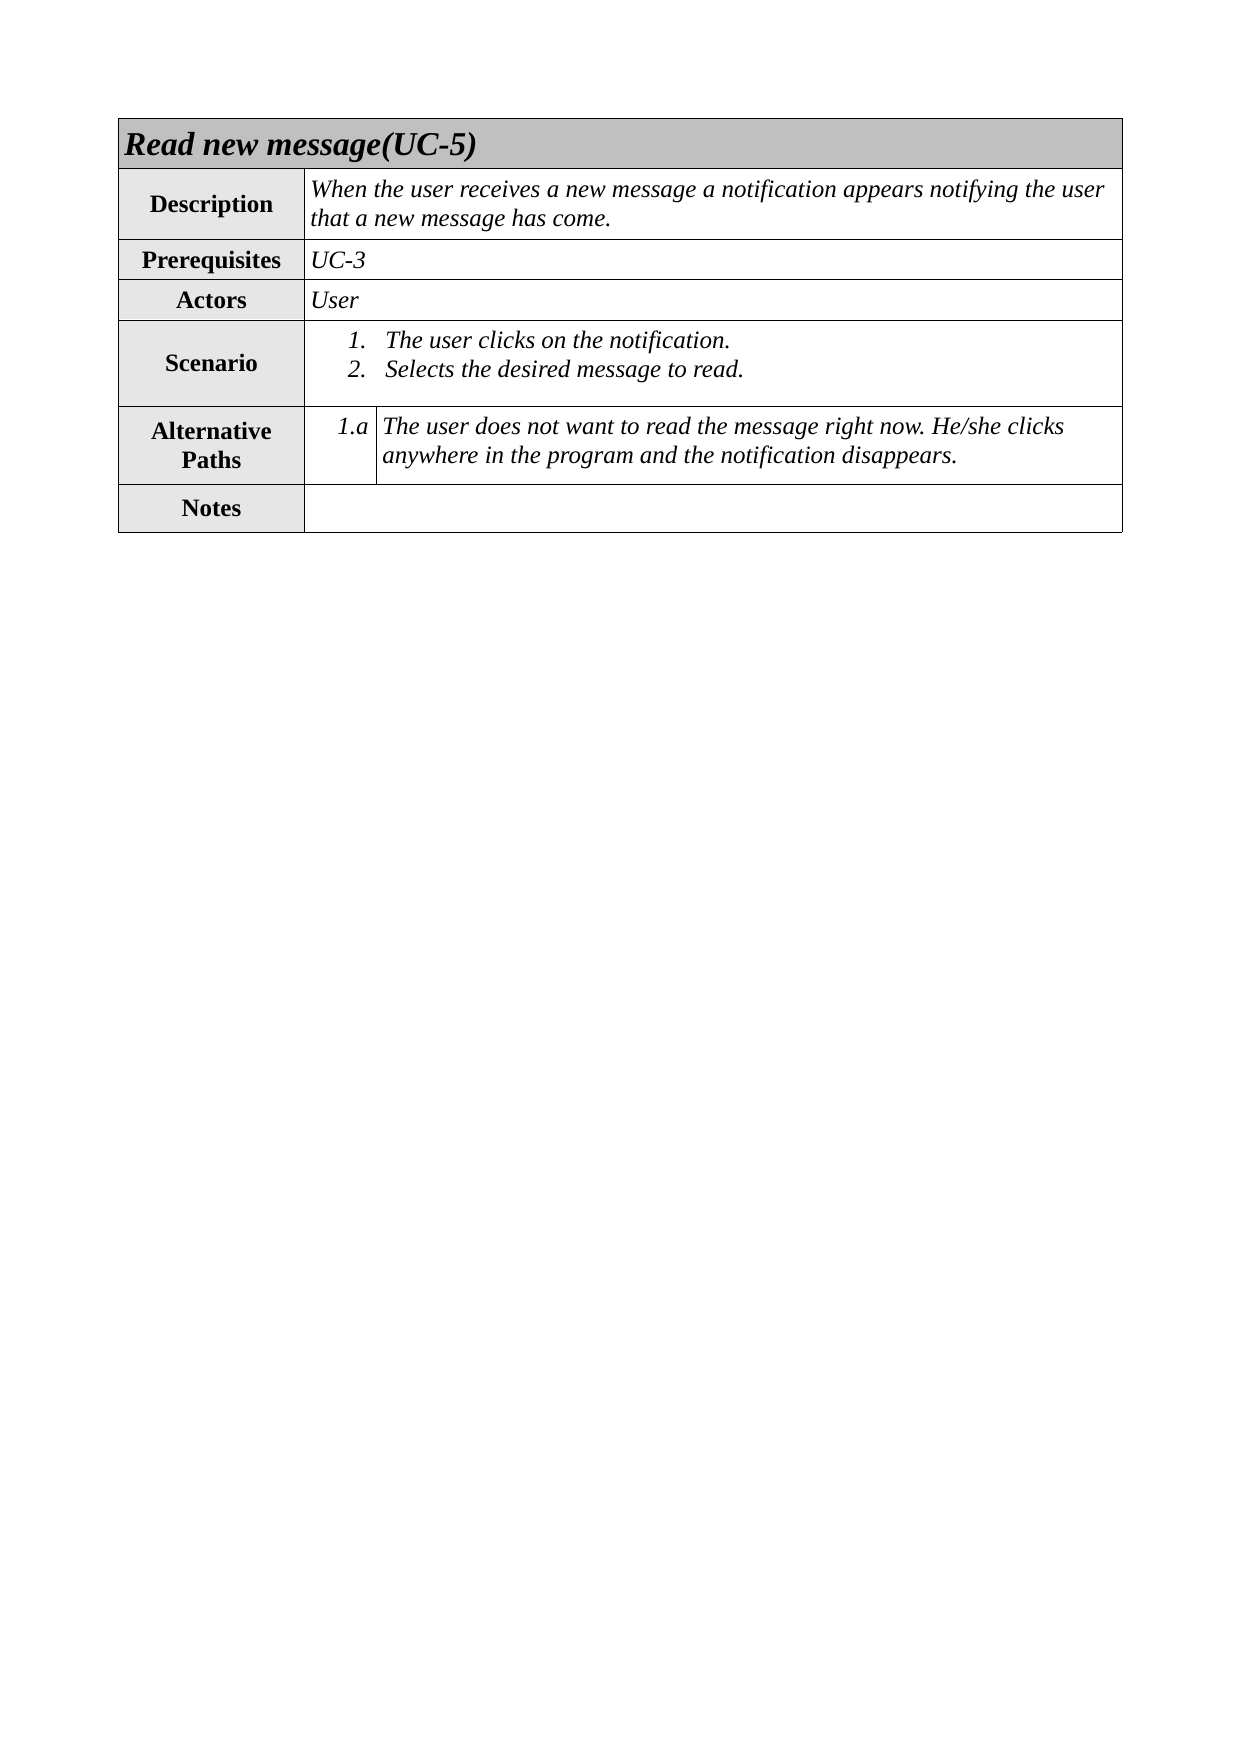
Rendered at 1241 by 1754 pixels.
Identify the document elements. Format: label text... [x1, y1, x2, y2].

table_cell Alternative Paths [119, 407, 304, 484]
table_cell The user does not want to read the message right now. He/she clicks anywhere in the program and the notification disappears. [377, 407, 1122, 484]
table_cell UC-3 [305, 240, 1122, 279]
table_cell Scenario [119, 321, 304, 406]
table_cell When the user receives a new message a notification appears notifying the user that a new message has come. [305, 169, 1122, 239]
table_cell [305, 485, 1122, 532]
table_cell Notes [119, 485, 304, 532]
table_cell User [305, 280, 1122, 319]
table_cell The user clicks on the notification. Selects the desired message to read. [305, 321, 1122, 406]
table_cell Actors [119, 280, 304, 319]
table_cell Prerequisites [119, 240, 304, 279]
table_header Read new message(UC-5) [119, 119, 1122, 168]
table_cell Description [119, 169, 304, 239]
table_cell 1.a [305, 407, 376, 484]
